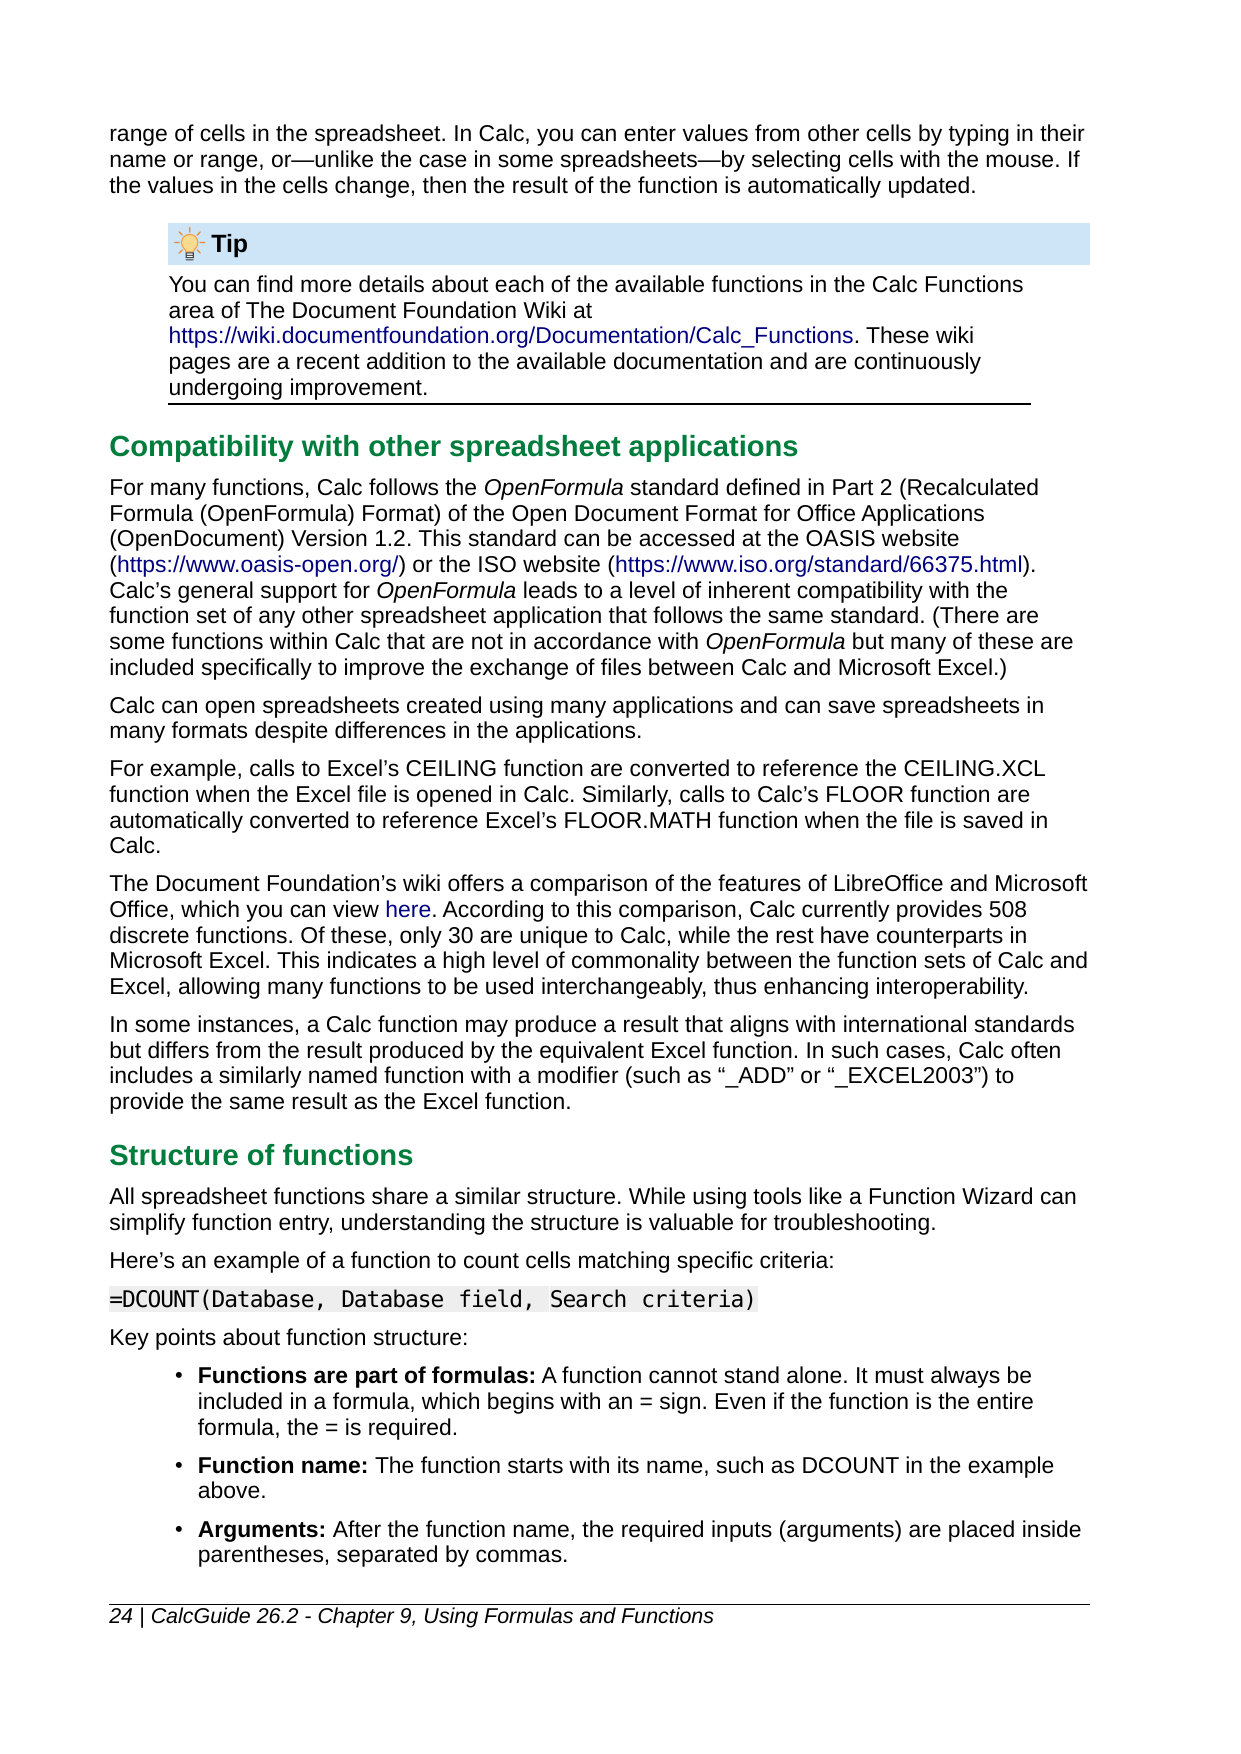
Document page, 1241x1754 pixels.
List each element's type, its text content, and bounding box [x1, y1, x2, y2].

text Calc can open spreadsheets created using many applications and can save spreadsheets in many formats despite differences in the applications. [109, 692, 1090, 743]
text For many functions, Calc follows the OpenFormula standard defined in Part 2 (Recalculated Formula (OpenFormula) Format) of the Open Document Format for Office Applications (OpenDocument) Version 1.2. This standard can be accessed at the OASIS website (https://www.oasis-open.org/) or the ISO website (https://www.iso.org/standard/66375.html). Calc’s general support for OpenFormula leads to a level of inherent compatibility with the function set of any other spreadsheet application that follows the same standard. (There are some functions within Calc that are not in accordance with OpenFormula but many of these are included specifically to improve the exchange of files between Calc and Microsoft Excel.) [109, 475, 1090, 680]
text range of cells in the spreadsheet. In Calc, you can enter values from other cells by typing in their name or range, or—unlike the case in some spreadsheets—by selecting cells with the mouse. If the values in the cells change, then the result of the function is automatically updated. [109, 121, 1090, 198]
text In some instances, a Calc function may produce a result that aligns with international standards but differs from the result produced by the equivalent Excel function. In such cases, Calc often includes a similarly named function with a modifier (such as “_ADD” or “_EXCEL2003”) to provide the same result as the Excel function. [109, 1012, 1090, 1114]
text The Document Foundation’s wiki offers a comparison of the features of LibreOffice and Microsoft Office, which you can view here. According to this comparison, Calc currently provides 508 discrete functions. Of these, only 30 are unique to Calc, while the rest have counterparts in Microsoft Excel. This indicates a high level of commonality between the function sets of Calc and Excel, allowing many functions to be used interchangeably, thus enhancing interoperability. [109, 871, 1090, 999]
subtitle Compatibility with other spreadsheet applications [109, 430, 1090, 462]
list Functions are part of formulas: A function cannot stand alone. It must always be included in a formula, which begins with an = sign. Even if the function is the entire formula, the = is required. [183, 1363, 1090, 1440]
list Key points about function structure: [109, 1325, 1090, 1351]
text All spreadsheet functions share a similar structure. While using tools like a Function Wizard can simplify function entry, understanding the structure is valuable for troubleshooting. [109, 1184, 1090, 1235]
text Here’s an example of a function to count cells matching specific criteria: [109, 1248, 1090, 1273]
text You can find more details about each of the available functions in the Calc Functions area of The Document Foundation Wiki at https://wiki.documentfoundation.org/Documentation/Calc_Functions. These wiki pages are a recent addition to the available documentation and are continuously undergoing improvement. [168, 272, 1031, 403]
text For example, calls to Excel’s CEILING function are converted to reference the CEILING.XCL function when the Excel file is opened in Calc. Similarly, calls to Calc’s FLOOR function are automatically converted to reference Excel’s FLOOR.MATH function when the file is saved in Calc. [109, 756, 1090, 858]
list Arguments: After the function name, the required inputs (arguments) are placed inside parentheses, separated by commas. [183, 1516, 1090, 1567]
text =DCOUNT(Database, Database field, Search criteria) [758, 1286, 1090, 1312]
subtitle Structure of functions [109, 1139, 1090, 1172]
subtitle Tip [210, 223, 1090, 265]
list Function name: The function starts with its name, such as DCOUNT in the example above. [183, 1452, 1090, 1504]
